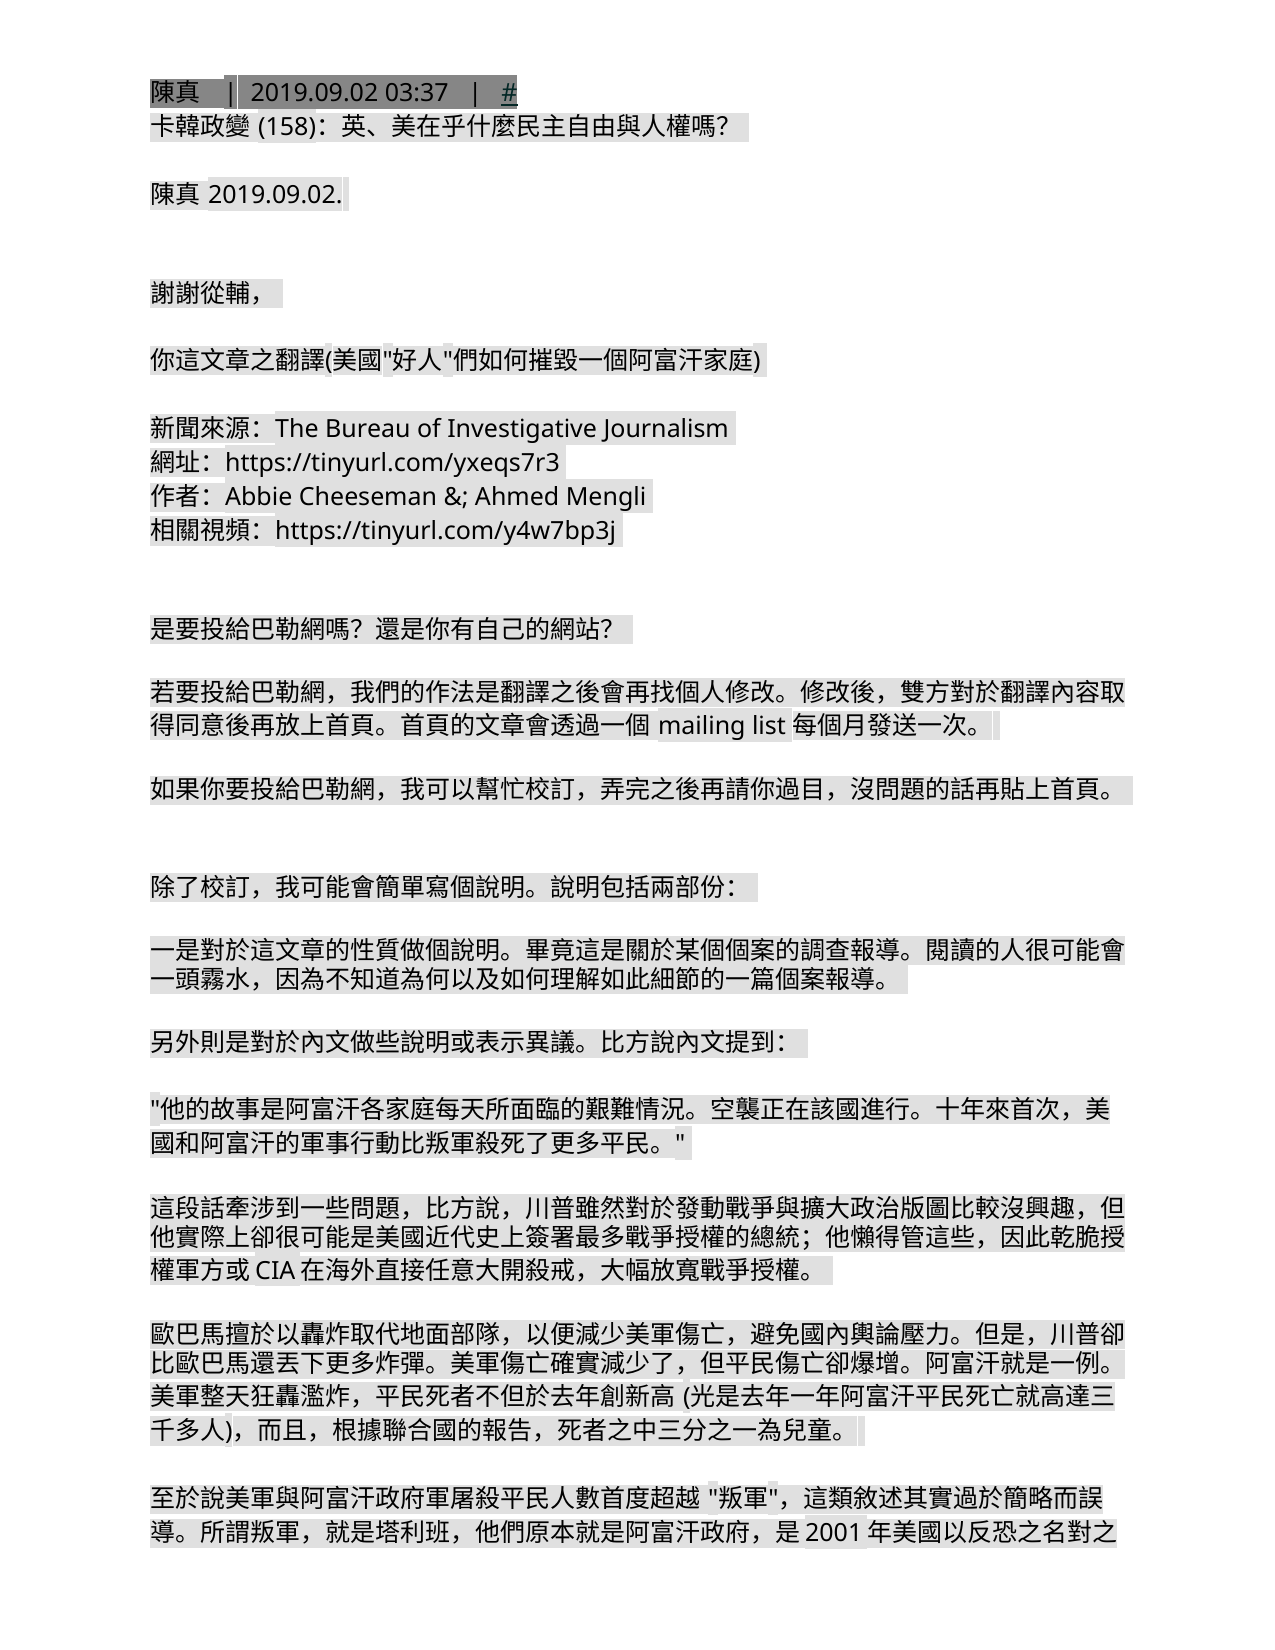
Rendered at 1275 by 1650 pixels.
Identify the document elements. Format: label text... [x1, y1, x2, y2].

text 卡韓政變 (158)：英、美在乎什麼民主自由與人權嗎？ 陳真 2019.09.02. 謝謝從輔， 你這文章之翻譯(美國"好人"們如何摧毀一個阿富汗家庭) 新聞來源：The Bureau of Investigative Journalism 網址：https://tinyurl.com/yxeqs7r3 作者：Abbie Cheeseman &; Ahmed Mengli 相關視頻：https://tinyurl.com/y4w7bp3j 是要投給巴勒網嗎？還是你有自己的網站？ 若要投給巴勒網，我們的作法是翻譯之後會再找個人修改。修改後，雙方對於翻譯內容取得同意後再放上首頁。首頁的文章會透過一個 mailing list 每個月發送一次。 如果你要投給巴勒網，我可以幫忙校訂，弄完之後再請你過目，沒問題的話再貼上首頁。 除了校訂，我可能會簡單寫個說明。說明包括兩部份： 一是對於這文章的性質做個說明。畢竟這是關於某個個案的調查報導。閱讀的人很可能會一頭霧水，因為不知道為何以及如何理解如此細節的一篇個案報導。 另外則是對於內文做些說明或表示異議。比方說內文提到： "他的故事是阿富汗各家庭每天所面臨的艱難情況。空襲正在該國進行。十年來首次，美國和阿富汗的軍事行動比叛軍殺死了更多平民。" 這段話牽涉到一些問題，比方說，川普雖然對於發動戰爭與擴大政治版圖比較沒興趣，但他實際上卻很可能是美國近代史上簽署最多戰爭授權的總統；他懶得管這些，因此乾脆授權軍方或CIA在海外直接任意大開殺戒，大幅放寬戰爭授權。 歐巴馬擅於以轟炸取代地面部隊，以便減少美軍傷亡，避免國內輿論壓力。但是，川普卻比歐巴馬還丟下更多炸彈。美軍傷亡確實減少了，但平民傷亡卻爆增。阿富汗就是一例。美軍整天狂轟濫炸，平民死者不但於去年創新高 (光是去年一年阿富汗平民死亡就高達三千多人)，而且，根據聯合國的報告，死者之中三分之一為兒童。 至於說美軍與阿富汗政府軍屠殺平民人數首度超越 "叛軍"，這類敘述其實過於簡略而誤導。所謂叛軍，就是塔利班，他們原本就是阿富汗政府，是2001年美國以反恐之名對之發動侵略，才被推翻。 我認為，這樣一場長達至少18年的侵略戰爭所造成之傷亡及戰亂中之各類型的死亡，美國應負全責；不能講得好像美國只是進去阿富汗幫助誰打什麼 "壞人"，"不小心" 打死了很多平民。這類描述方式，往往抹除了基本事實，亦即侵略才是這場戰爭的核心事實。 講起這些事，我心理上就有陰影，有一種本能上的排斥，實在很不想講。要是我能遺忘，許多時候我真寧可自己從一開始就根本不知道這樣一種關於現實的荒唐、血腥殘酷與卑劣。 舉個例，香港那些反送中的人渣們不是每天搞破壞嗎？然後西方社會一面倒地 "聲援"；或者應該說，這完全就是一場由西方社會 (主要是 CIA) 一手精心策畫的動亂，並且渴望藉由這場動亂之持續擴大，進而失控，盼望能引來中共的鎮壓。 過去二、三十年來，美國每天就是以民主為藉口，在全世界各地製造類似的暴亂甚至內戰，藉以顛覆異己政權，發動侵略。 中國，相對於美國或比方說英國，乾淨得就像一張白紙，所謂什麼爭民主、爭自由，全是鬼扯蛋，天底下還會有比中國統治下的香港更自由更不設防的城市嗎？中國統治下的香港，所謂民主與自由，更是遠勝英國殖民時期。西方社會倘若面對諸如像香港這樣的暴亂等級，老早派出軍警不知道要打死多少人、逮捕多少人，哪有可能像香港警察這樣軟弱得近乎荒唐？ 就如火鍋大王所說，倘若美國發生香港這樣的暴亂，老早派出軍隊，宣布戒嚴，封鎖整座城市，哪有可能僅僅逮捕數十人。 請看7:30到8: 20： https://www.youtube.com/watch?v=kFnqIJaHKno 我跟各位說，在英國，隨便一個完全和平的抗爭，參與者僅僅只是 "走出" 封鎖線，都必然會遭到逮捕或警察攻擊，然後隨之而來的是刑度極重的司法究責。 但是，這樣一些對於社會秩序之維持極其強悍嚴厲的國家，如今卻天天大肆造謠，高舉什麼人權與民主自由，把香港警察講成好像什麼暴政底下殺人不眨眼的武裝走狗似的，甚至叫囂什麼 "絕不容許中國政府如此對待爭取民主自由的偉大香港人"，真的是非常無恥。 舉個最近的例子，就在上個月(8月)的中旬，聯合國譴責英國長年持續販售武器給沙烏地阿拉伯，對葉門進行極其病態殘酷血腥的侵略，刻意製造最大的人道災難。 葉門和敘利亞，可以說是當今世界人道災難最嚴重最血腥的兩個國家。葉門總人口才2700萬，但截至目前為止，已經有將近一千萬人陷入饑饉，大約有一千八百萬人急需人道救援，平均每十分鐘就有一名兒童死於 "可避免之因素"。關於葉門，我一時沒法詳談，可參見學姊兩年前的一篇舊文，就可約略明白葉門之如何遭受西方社會之荼毒： https://bit.ly/2Leblv5 而我現在要說的是，面對葉門這樣一種近代史上規模罕見的人道災難與侵略，英國卻趕緊販賣比平常超過一百多倍、高達兩千五百多億的武器給沙烏地阿拉伯，讓他們用來屠殺更多葉門人，破壞更多葉門的民生基礎設施，使千萬人淪為餓莩，死於戰火，其中尤其是老幼婦孺，更是這場同樣以 "追求民主" 為名、毫無人性的侵略戰爭最大的受難者。 各位懂我的意思嗎？懂得這樣一種對比嗎？美英等國，一方面對於自由到近乎荒唐、根本不設防的香港，整天以民主自由之名一手製造動亂，一方面卻又整天在全世界各地幹盡天下最血腥殘暴的各種侵略與戰爭。我表達能力有限，我不知道要怎麼樣講才能讓人們產生一點憤怒？ 謝謝從輔這篇翻譯，容我再找時間校訂。 每天忙到爆累到爆，往往心有餘而力不足，而我也只能在精神狀況往往極為疲憊的情況下，勉強用一點零碎時間寫點東西。 巴勒網通常會選一些文章，在 EMAIL 群組上徵求勇士幫忙翻譯，也許以後也可以在這版面上公告徵求，看勇士能不能多一點。至於文章的選擇，各位若平常有看到不錯的文章，也歡迎在這版面推介，也許先確定要翻譯哪些文章再來進行翻譯會比較好。 [150, 109, 1125, 1549]
text 陳真 | 2019.09.02 03:37 | # [150, 75, 1125, 109]
